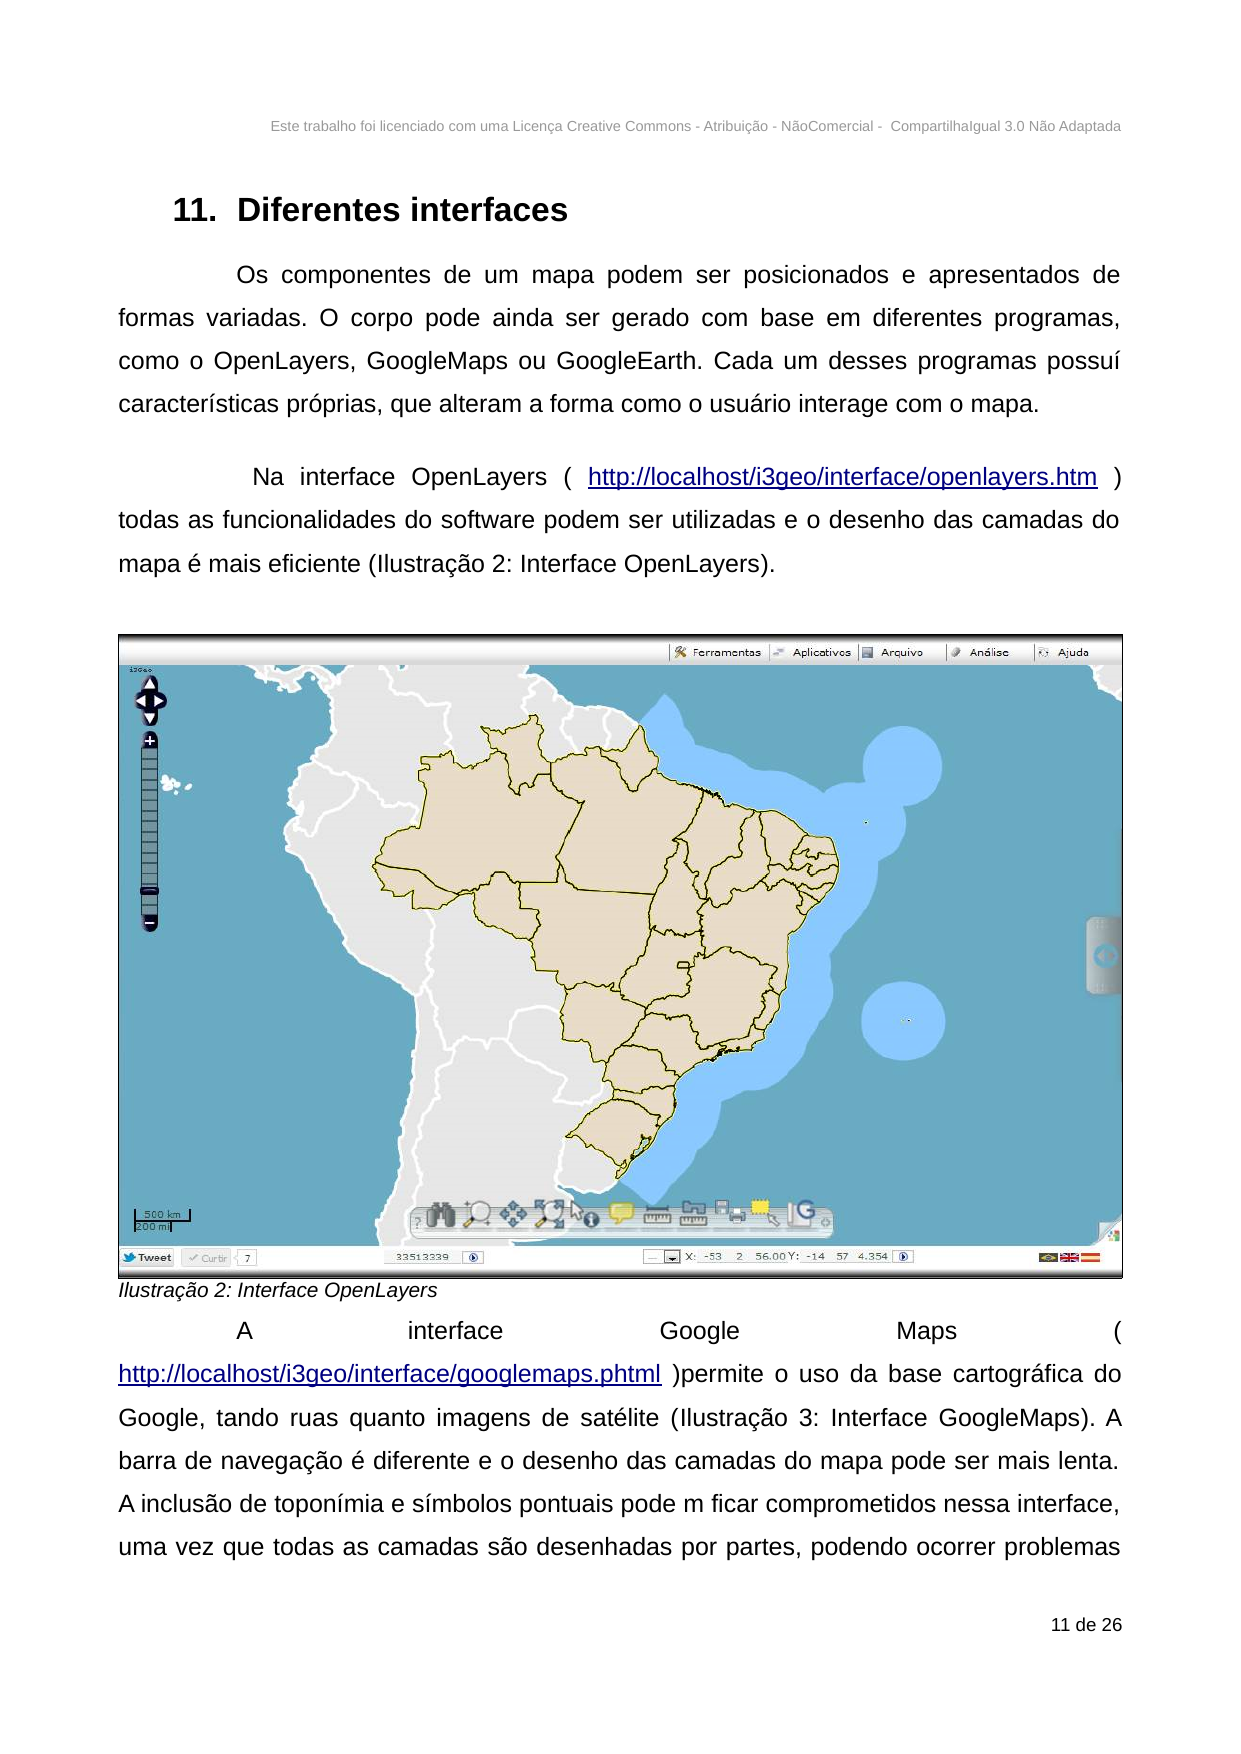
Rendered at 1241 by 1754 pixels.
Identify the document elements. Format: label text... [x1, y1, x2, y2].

text Os componentes de um mapa podem ser posicionados e apresentados de formas variadas. O corpo pode ainda ser gerado com base em diferentes programas, como o OpenLayers, GoogleMaps ou GoogleEarth. Cada um desses programas possuí características próprias, que alteram a forma como o usuário interage com o mapa. [118, 260, 1122, 418]
picture [119, 635, 1122, 1278]
text Ilustração 2: Interface OpenLayers [118, 1279, 1122, 1302]
text A interface Google Maps ( http://localhost/i3geo/interface/googlemaps.phtml )permite o uso da base cartográfica do Google, tando ruas quanto imagens de satélite (Ilustração 3: Interface GoogleMaps). A barra de navegação é diferente e o desenho das camadas do mapa pode ser mais lenta. A inclusão de toponímia e símbolos pontuais pode m ficar comprometidos nessa interface, uma vez que todas as camadas são desenhadas por partes, podendo ocorrer problemas [118, 1302, 1122, 1561]
subtitle Diferentes interfaces [163, 189, 1077, 228]
text Na interface OpenLayers ( http://localhost/i3geo/interface/openlayers.htm ) todas as funcionalidades do software podem ser utilizadas e o desenho das camadas do mapa é mais eficiente (Ilustração 2: Interface OpenLayers). [118, 462, 1122, 577]
